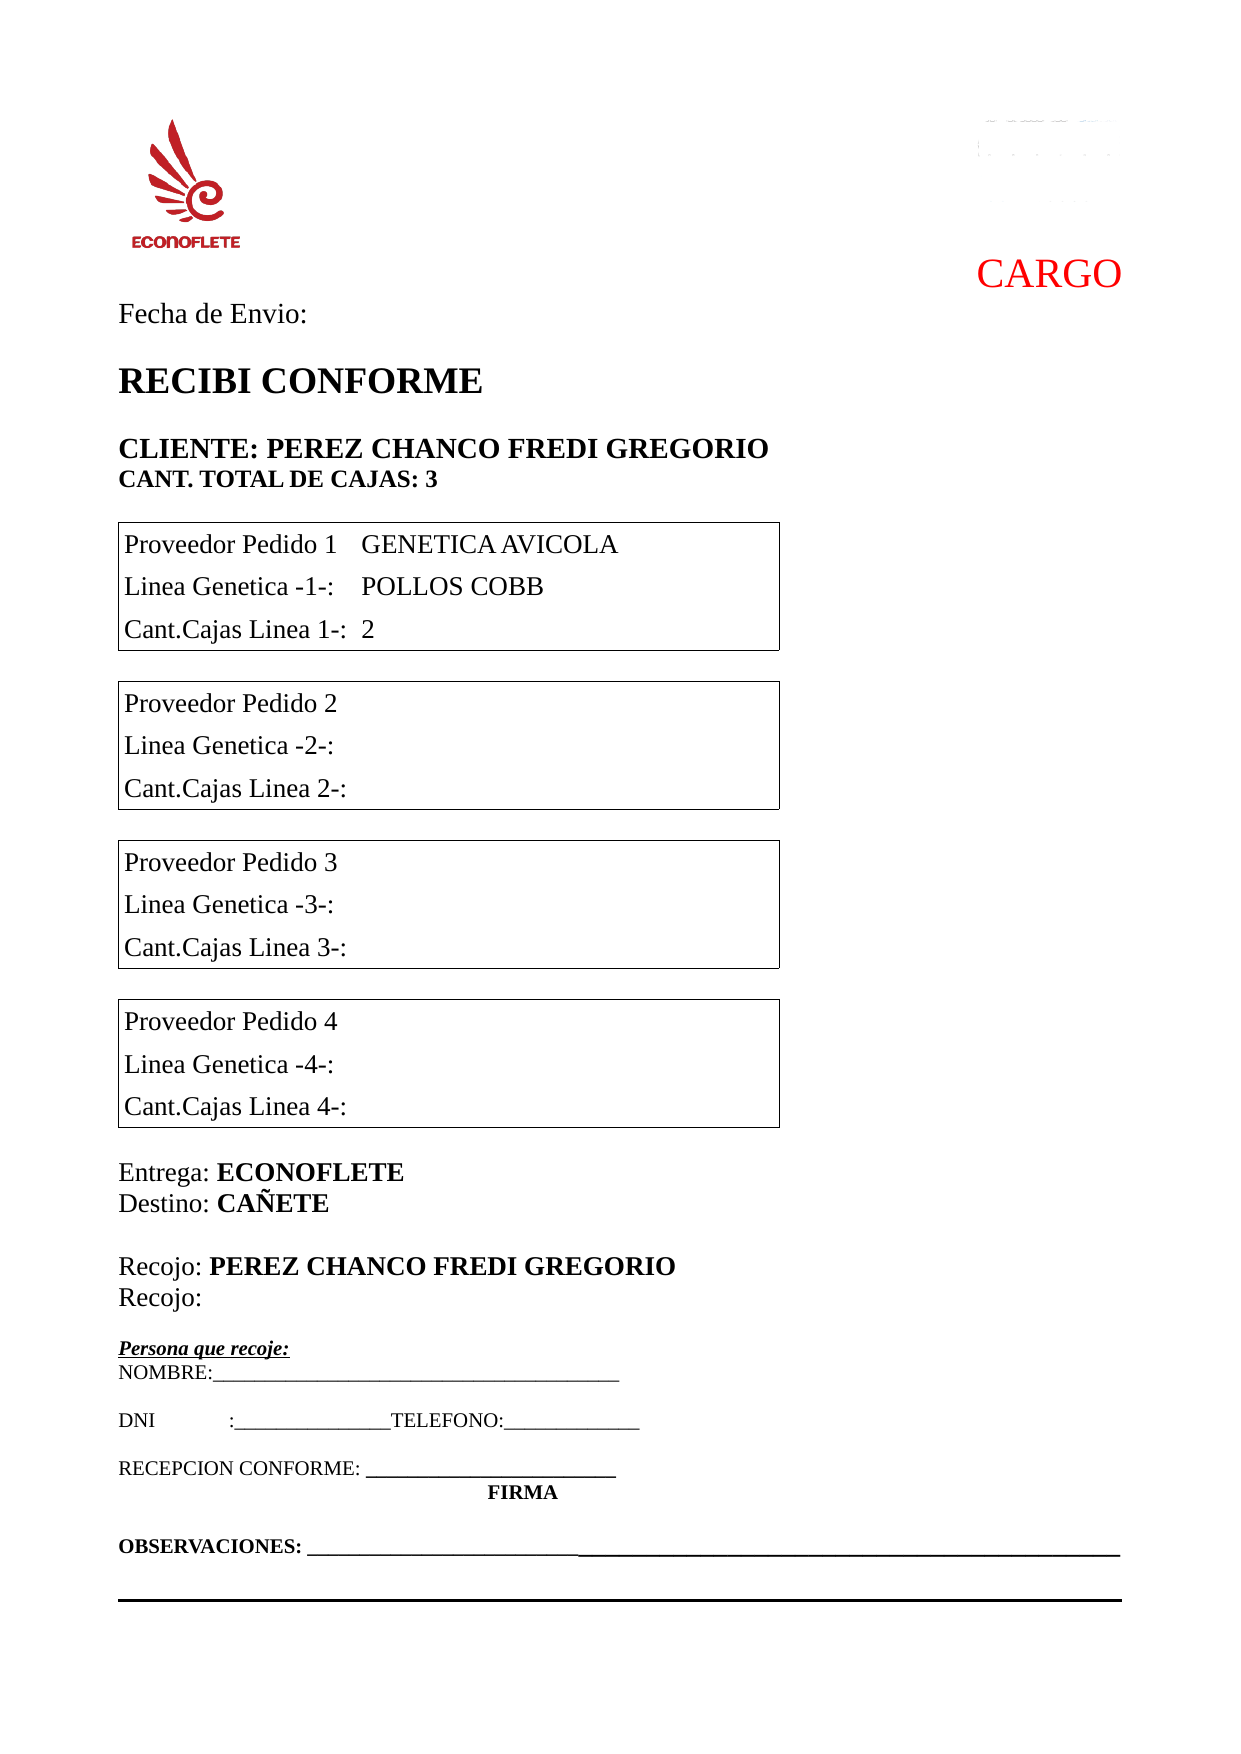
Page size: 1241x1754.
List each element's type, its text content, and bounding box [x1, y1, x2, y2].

table_cell Cant.Cajas Linea 4-: [119, 1085, 356, 1127]
picture [118, 118, 254, 249]
table_cell Linea Genetica -2-: [119, 724, 356, 766]
table_cell [356, 883, 779, 926]
text Entrega: ECONOFLETE [118, 1156, 1122, 1187]
table_cell Cant.Cajas Linea 2-: [119, 766, 356, 809]
text RECEPCION CONFORME: ________________________ [118, 1456, 1122, 1480]
table_cell Cant.Cajas Linea 1-: [119, 607, 356, 650]
table_cell [356, 969, 779, 999]
text OBSERVACIONES: __________________________________________________________________ [118, 1528, 1122, 1559]
table_cell [356, 810, 779, 840]
table_cell [356, 1042, 779, 1085]
table_cell Linea Genetica -1-: [119, 565, 356, 607]
table_cell Linea Genetica -3-: [119, 883, 356, 926]
table_cell [118, 651, 356, 681]
table_cell POLLOS COBB [356, 565, 779, 607]
table_cell Proveedor Pedido 3 [119, 841, 356, 883]
table_cell [118, 969, 356, 999]
table_header GENETICA AVICOLA [356, 523, 779, 564]
text NOMBRE:_______________________________________ [118, 1360, 1122, 1384]
table_header Proveedor Pedido 1 [119, 523, 356, 564]
table_cell Proveedor Pedido 4 [119, 1000, 356, 1042]
text DNI :_______________TELEFONO:_____________ [118, 1408, 1122, 1432]
table_cell [356, 841, 779, 883]
text Fecha de Envio: [118, 297, 1122, 330]
table_cell [356, 766, 779, 809]
table_cell [356, 724, 779, 766]
table_cell [118, 810, 356, 840]
table_cell Cant.Cajas Linea 3-: [119, 926, 356, 968]
table_cell [356, 651, 779, 681]
table_cell [356, 1085, 779, 1127]
table_cell Linea Genetica -4-: [119, 1042, 356, 1085]
text CLIENTE: PEREZ CHANCO FREDI GREGORIO [118, 431, 1122, 464]
text Destino: CAÑETE [118, 1187, 1122, 1218]
text Recojo: PEREZ CHANCO FREDI GREGORIO [118, 1249, 1122, 1281]
text RECIBI CONFORME [118, 359, 1122, 402]
text Recojo: [118, 1281, 1122, 1312]
text CANT. TOTAL DE CAJAS: 3 [118, 464, 1122, 493]
text FIRMA [118, 1480, 1122, 1504]
table_cell [356, 926, 779, 968]
table_cell [356, 682, 779, 724]
table_cell [356, 1000, 779, 1042]
text Persona que recoje: [118, 1336, 1122, 1360]
text CARGO [118, 224, 1122, 297]
table_cell Proveedor Pedido 2 [119, 682, 356, 724]
table_cell 2 [356, 607, 779, 650]
